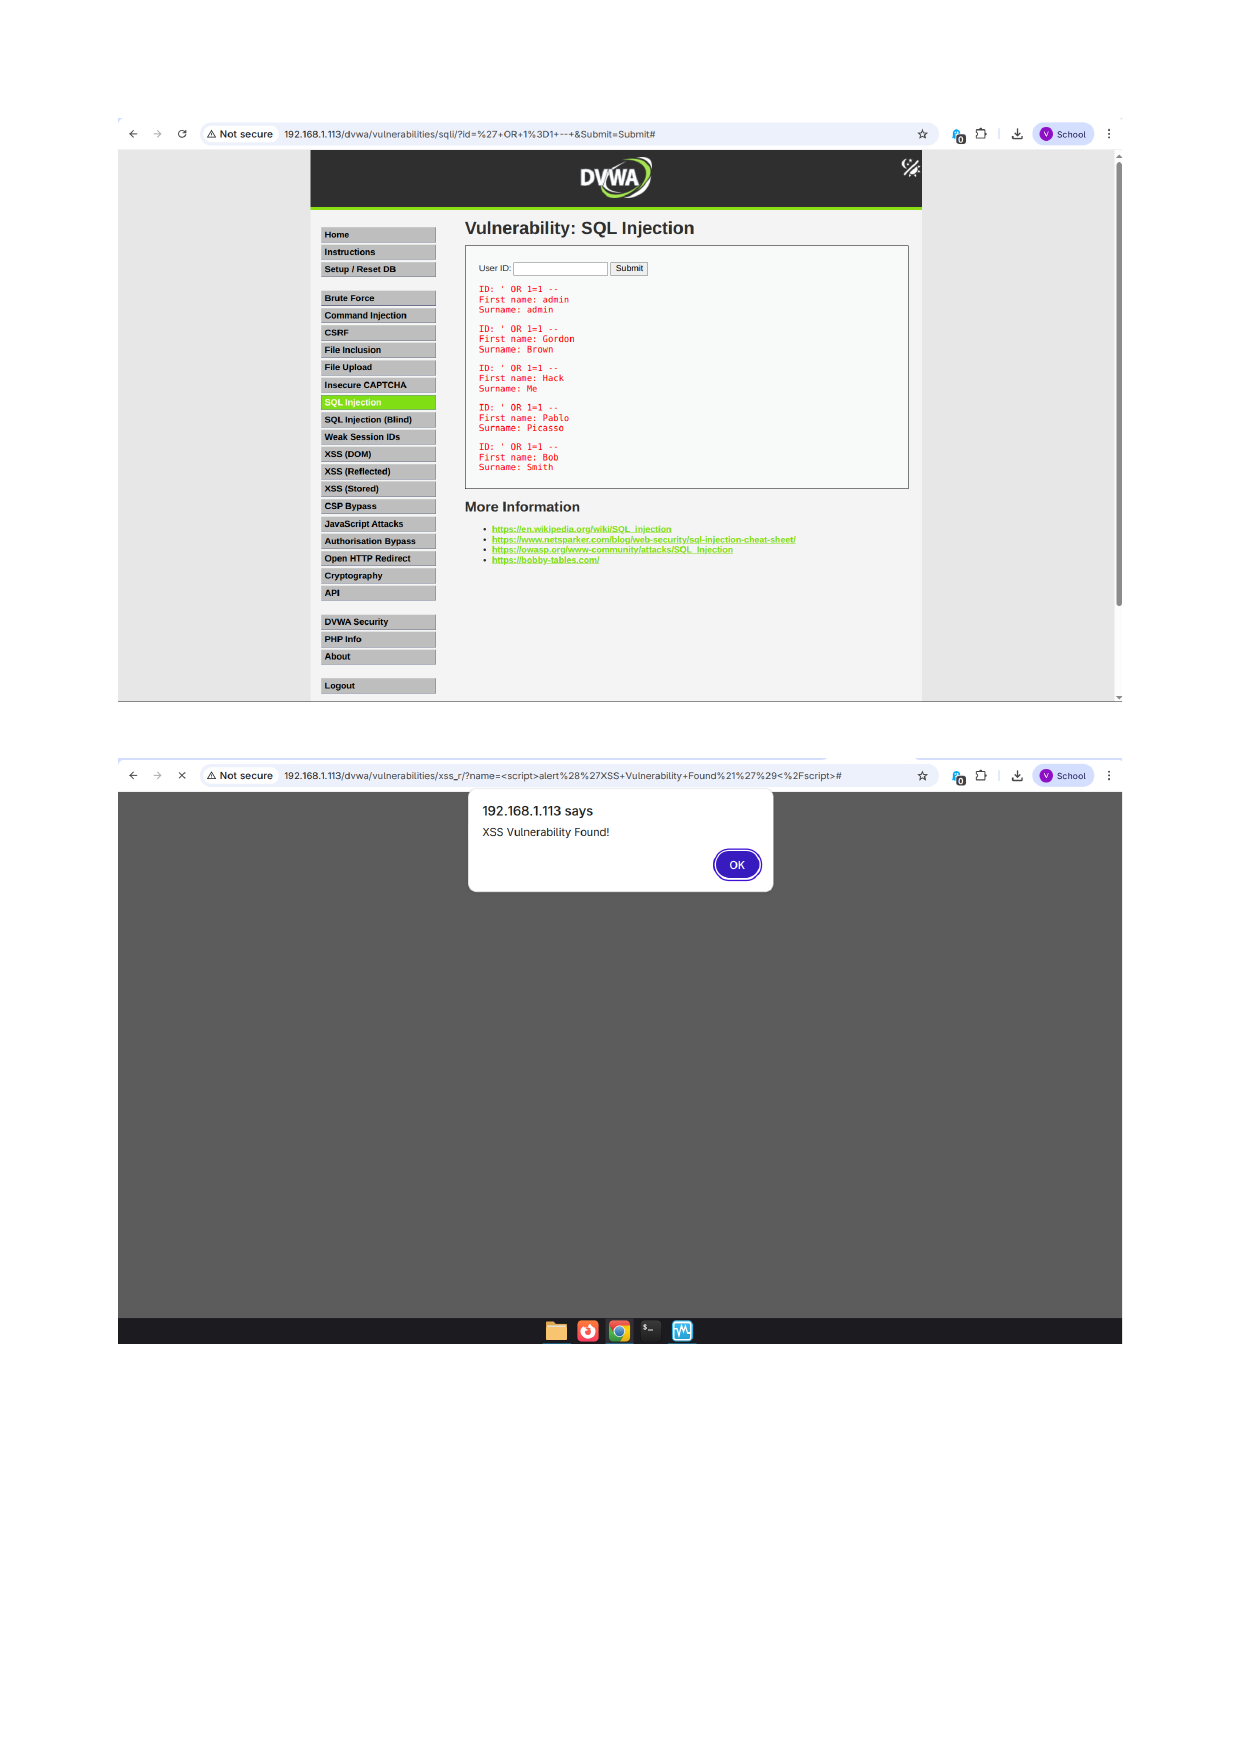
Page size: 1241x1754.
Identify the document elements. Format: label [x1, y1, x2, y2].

picture [118, 758, 1123, 1344]
picture [118, 118, 1123, 702]
